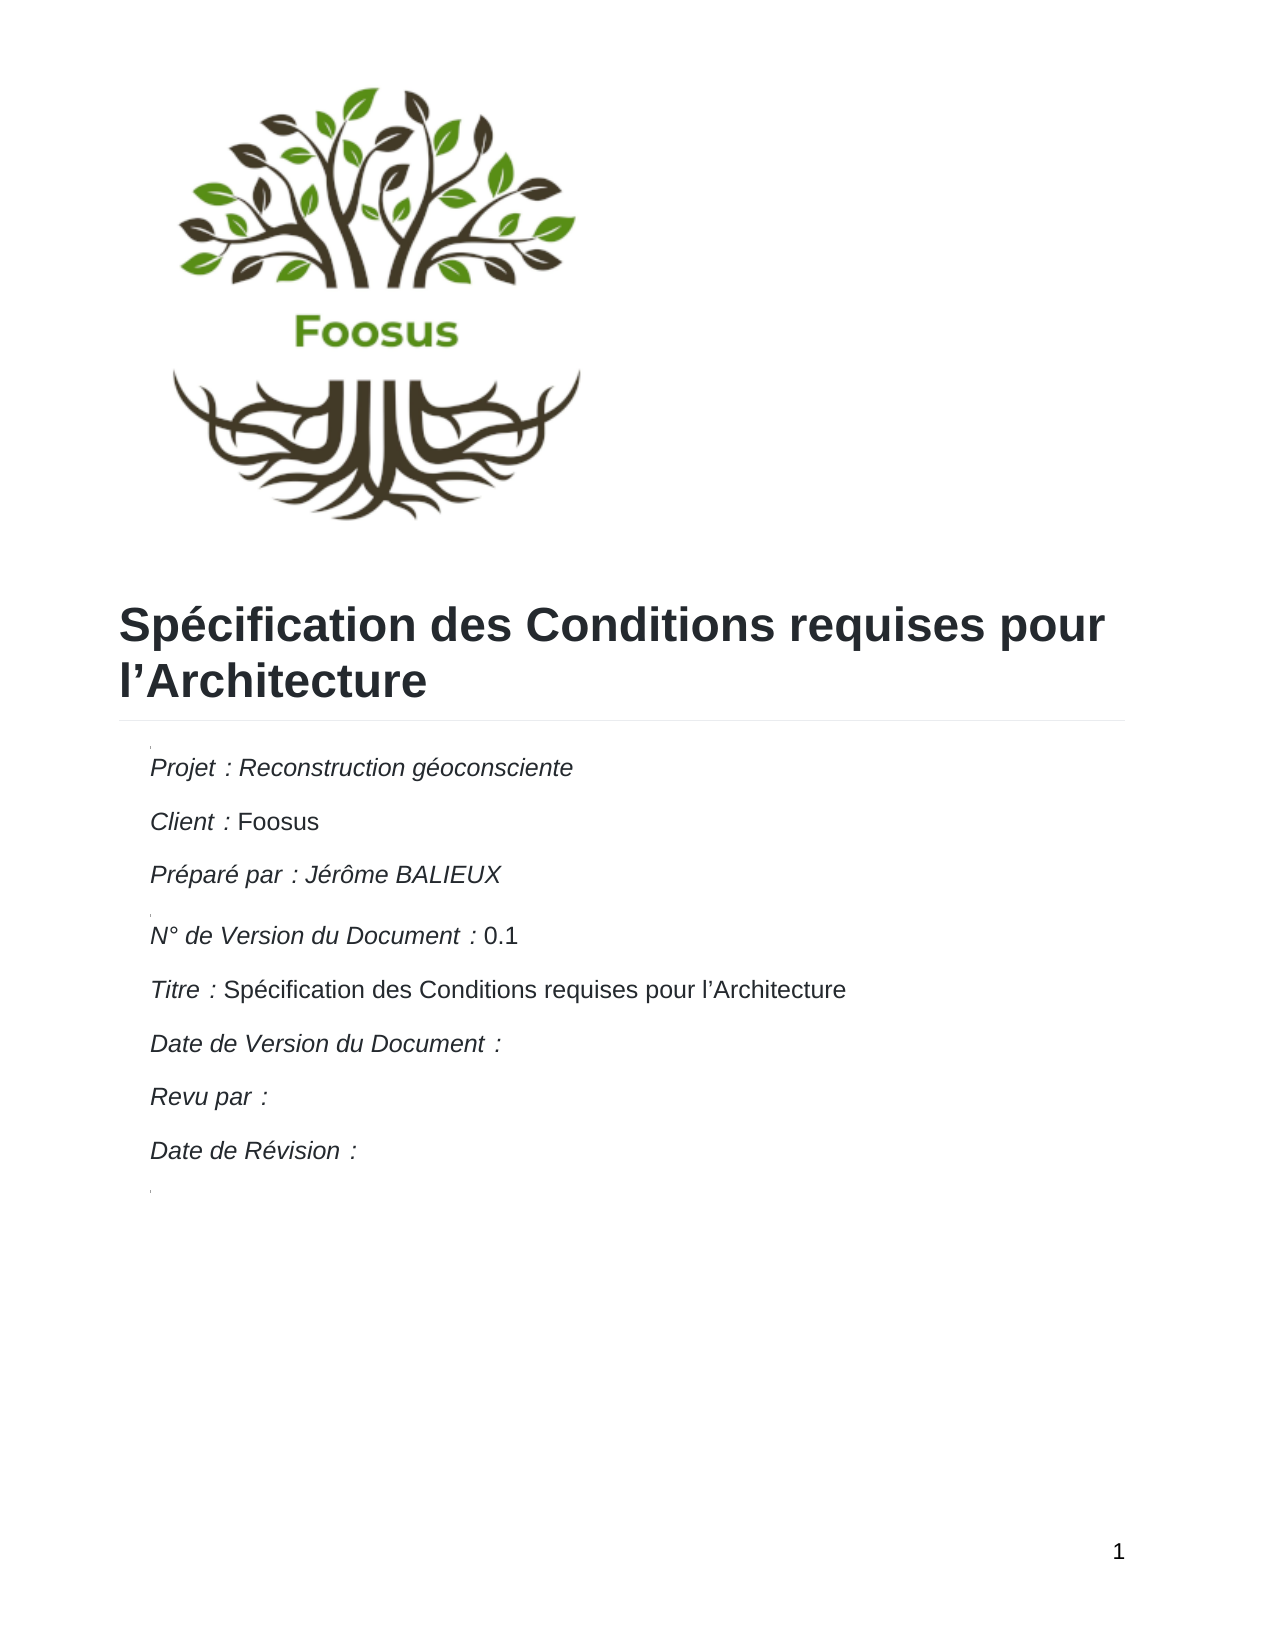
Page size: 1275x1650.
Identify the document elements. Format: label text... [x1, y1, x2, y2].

text Préparé par : Jérôme BALIEUX [150, 861, 1125, 889]
text Revu par : [150, 1082, 1125, 1111]
text Date de Version du Document : [150, 1029, 1125, 1057]
subtitle Spécification des Conditions requises pour l’Architecture [119, 597, 1125, 720]
text Titre : Spécification des Conditions requises pour l’Architecture [150, 975, 1125, 1004]
text Date de Révision : [150, 1136, 1125, 1165]
text N° de Version du Document : 0.1 [150, 921, 1125, 950]
text Client : Foosus [150, 807, 1125, 836]
text Projet : Reconstruction géoconsciente [150, 753, 1125, 782]
